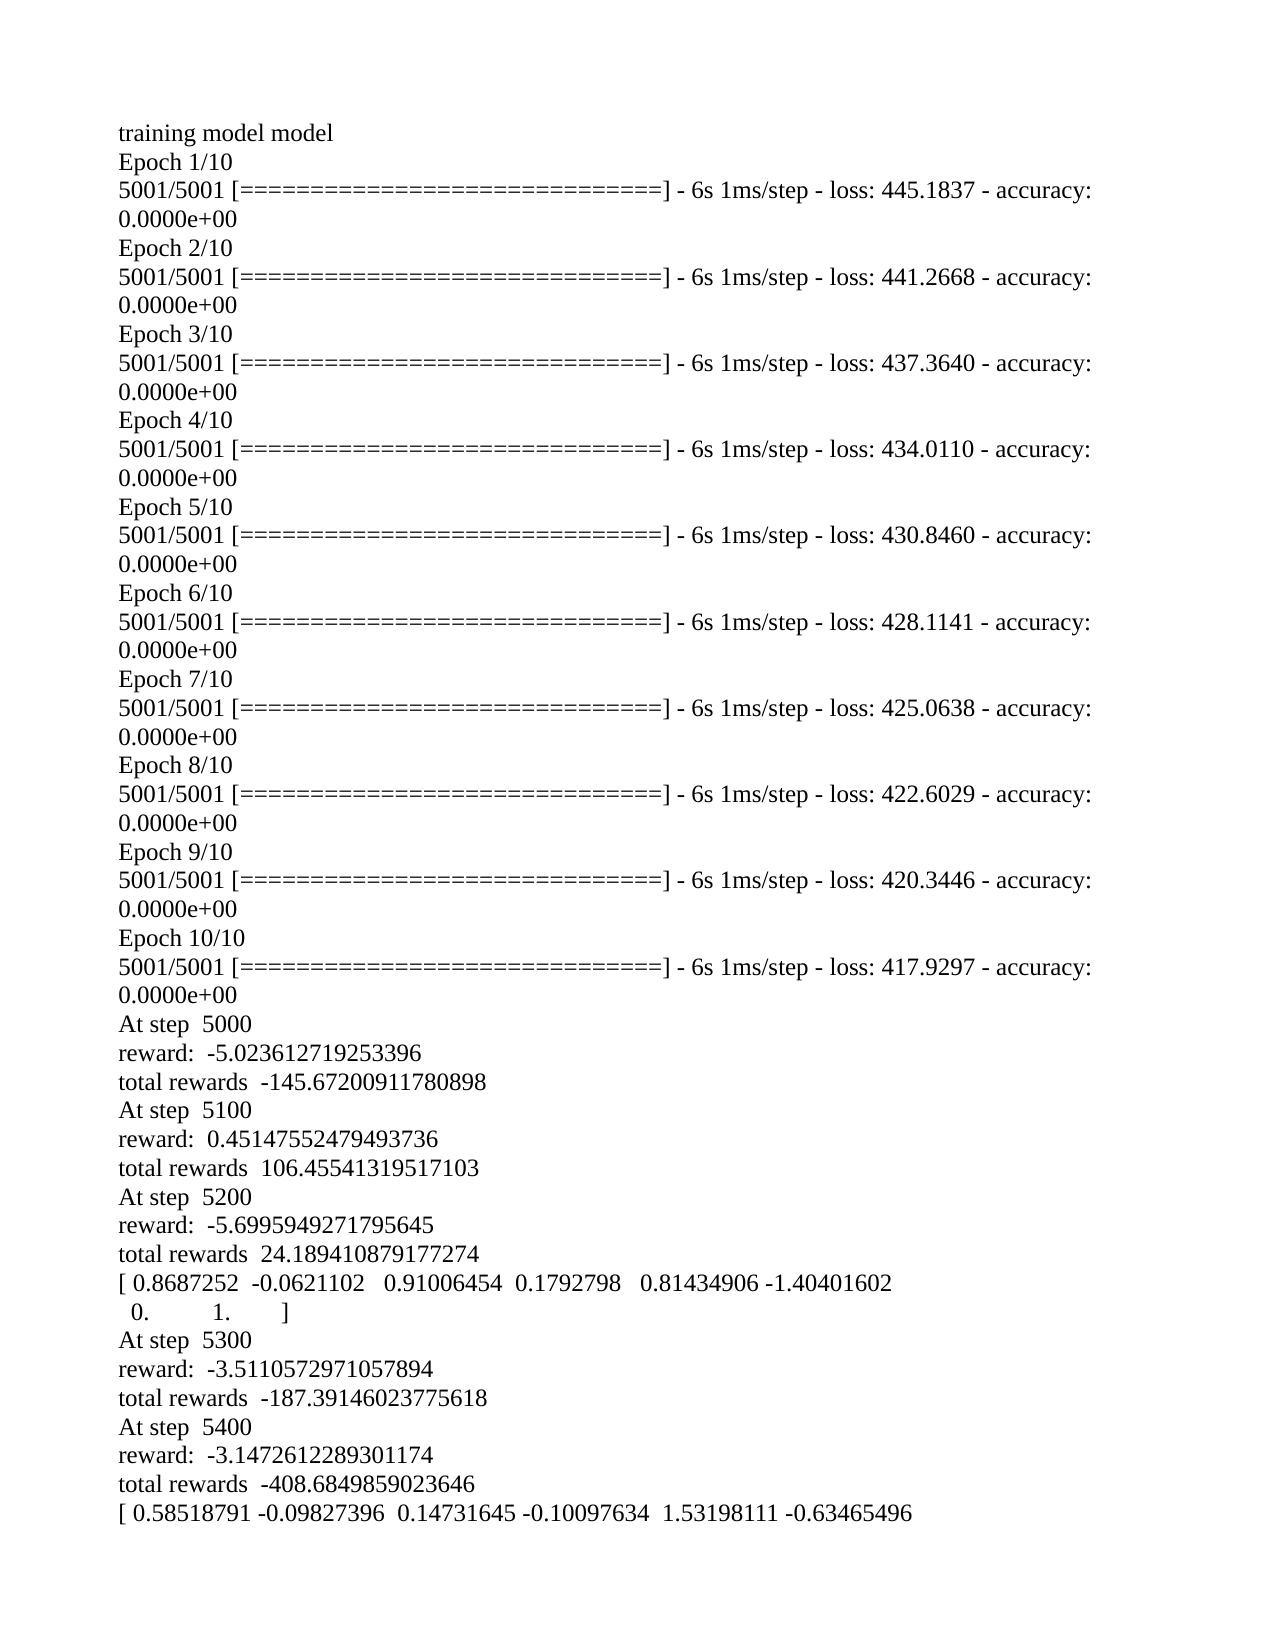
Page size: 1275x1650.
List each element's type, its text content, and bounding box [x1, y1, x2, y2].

text 5001/5001 [==============================] - 6s 1ms/step - loss: 430.8460 - accuracy: 0.0000e+00 [118, 521, 1157, 578]
text Epoch 2/10 [118, 233, 1157, 262]
text training model model [118, 118, 1157, 147]
text At step 5400 [118, 1412, 1157, 1441]
text 0. 1. ] [118, 1297, 1157, 1326]
text 5001/5001 [==============================] - 6s 1ms/step - loss: 434.0110 - accuracy: 0.0000e+00 [118, 434, 1157, 492]
text reward: -5.6995949271795645 [118, 1211, 1157, 1239]
text Epoch 5/10 [118, 492, 1157, 521]
text total rewards 24.189410879177274 [118, 1239, 1157, 1268]
text 5001/5001 [==============================] - 6s 1ms/step - loss: 420.3446 - accuracy: 0.0000e+00 [118, 866, 1157, 923]
text 5001/5001 [==============================] - 6s 1ms/step - loss: 437.3640 - accuracy: 0.0000e+00 [118, 348, 1157, 406]
text Epoch 1/10 [118, 147, 1157, 176]
text 5001/5001 [==============================] - 6s 1ms/step - loss: 425.0638 - accuracy: 0.0000e+00 [118, 693, 1157, 751]
text 5001/5001 [==============================] - 6s 1ms/step - loss: 417.9297 - accuracy: 0.0000e+00 [118, 952, 1157, 1009]
text Epoch 7/10 [118, 664, 1157, 693]
text 5001/5001 [==============================] - 6s 1ms/step - loss: 441.2668 - accuracy: 0.0000e+00 [118, 262, 1157, 319]
text 5001/5001 [==============================] - 6s 1ms/step - loss: 445.1837 - accuracy: 0.0000e+00 [118, 176, 1157, 233]
text Epoch 3/10 [118, 319, 1157, 348]
text At step 5000 [118, 1009, 1157, 1038]
text reward: 0.45147552479493736 [118, 1124, 1157, 1153]
text [ 0.8687252 -0.0621102 0.91006454 0.1792798 0.81434906 -1.40401602 [118, 1268, 1157, 1297]
text 5001/5001 [==============================] - 6s 1ms/step - loss: 422.6029 - accuracy: 0.0000e+00 [118, 779, 1157, 837]
text total rewards 106.45541319517103 [118, 1153, 1157, 1182]
text reward: -5.023612719253396 [118, 1038, 1157, 1067]
text Epoch 9/10 [118, 837, 1157, 866]
text total rewards -408.6849859023646 [118, 1469, 1157, 1498]
text Epoch 6/10 [118, 578, 1157, 607]
text 5001/5001 [==============================] - 6s 1ms/step - loss: 428.1141 - accuracy: 0.0000e+00 [118, 607, 1157, 664]
text Epoch 10/10 [118, 923, 1157, 952]
text At step 5300 [118, 1326, 1157, 1354]
text reward: -3.5110572971057894 [118, 1354, 1157, 1383]
text reward: -3.1472612289301174 [118, 1441, 1157, 1469]
text At step 5200 [118, 1182, 1157, 1211]
text [ 0.58518791 -0.09827396 0.14731645 -0.10097634 1.53198111 -0.63465496 [118, 1498, 1157, 1527]
text At step 5100 [118, 1096, 1157, 1124]
text total rewards -145.67200911780898 [118, 1067, 1157, 1096]
text Epoch 4/10 [118, 406, 1157, 434]
text total rewards -187.39146023775618 [118, 1383, 1157, 1412]
text Epoch 8/10 [118, 751, 1157, 779]
